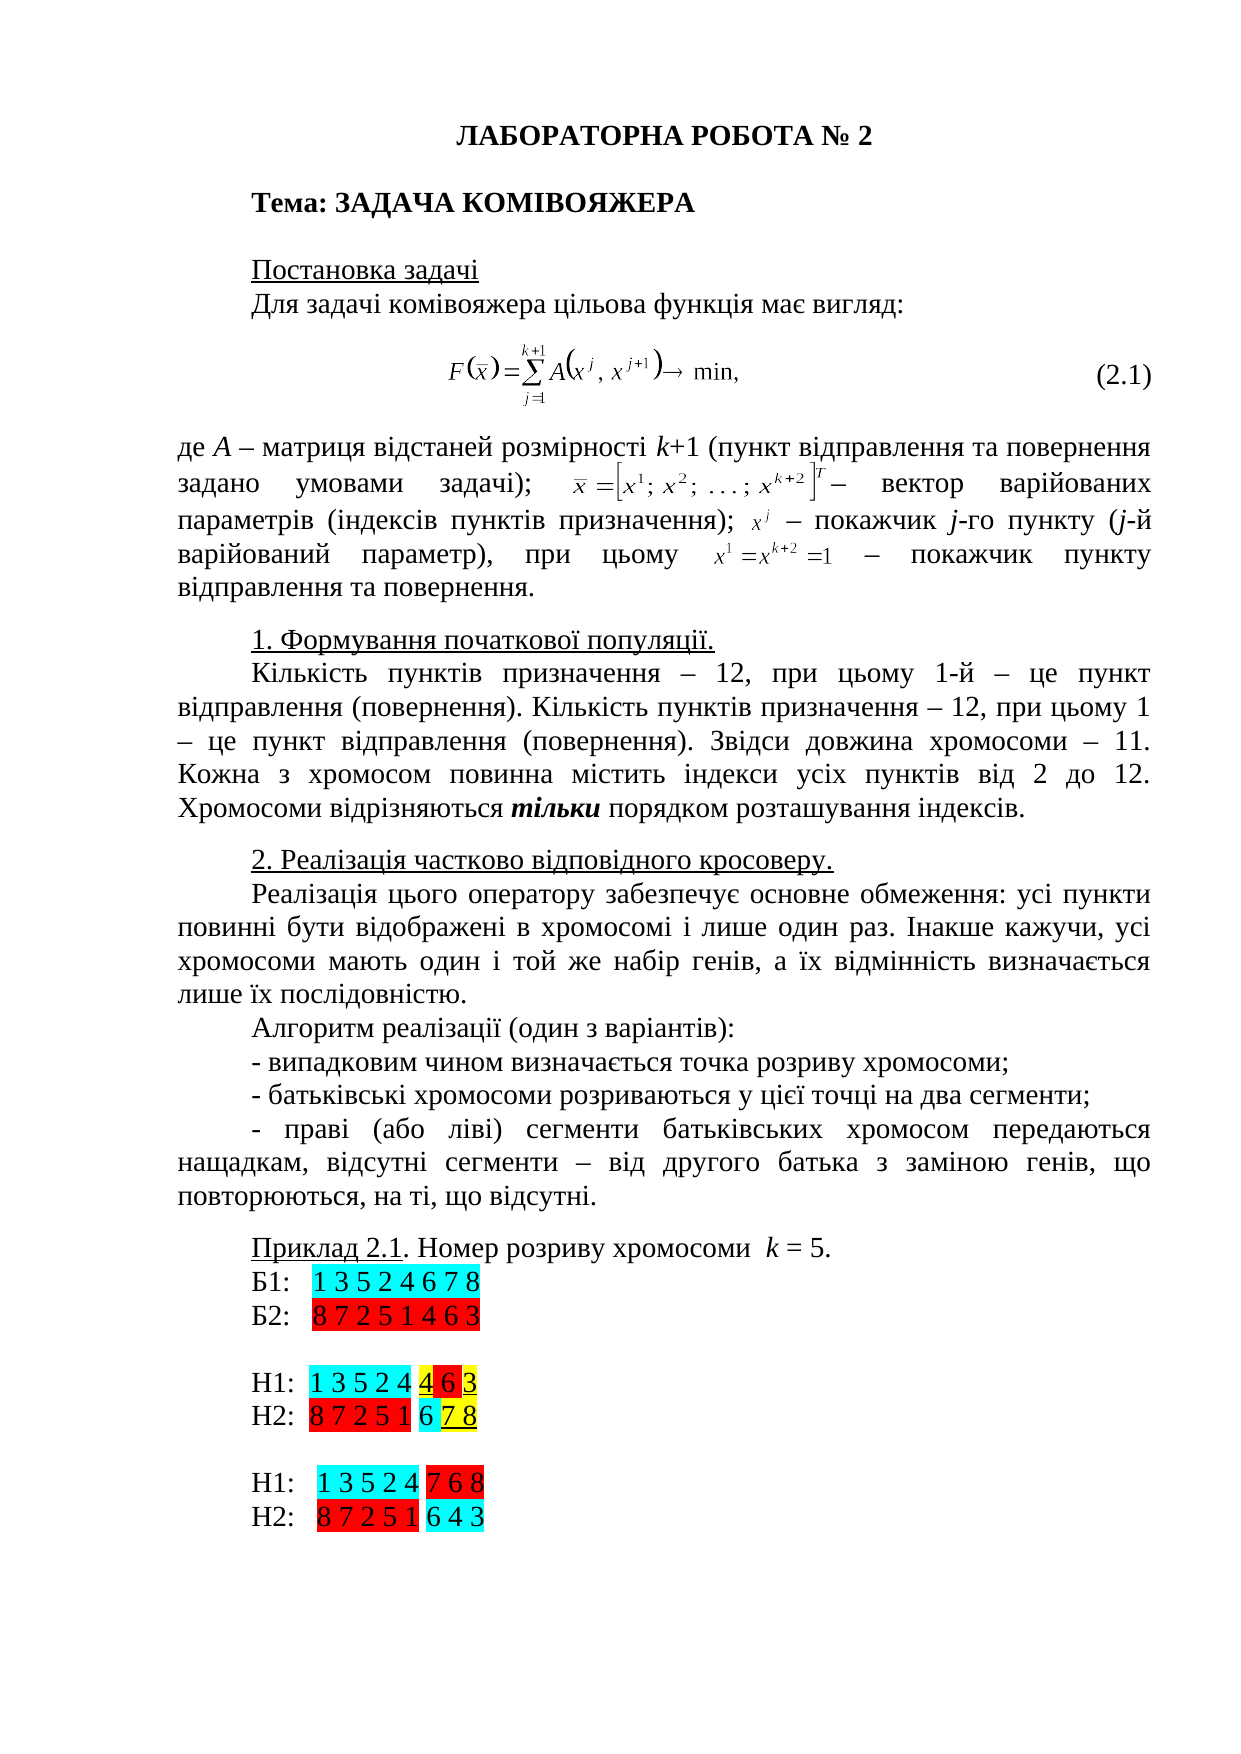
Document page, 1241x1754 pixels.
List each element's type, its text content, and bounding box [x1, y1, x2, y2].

text Для задачі комівояжера цільова функція має вигляд: [177, 286, 1152, 319]
text де А – матриця відстаней розмірності k+1 (пункт відправлення та повернення задано умовами задачі); – вектор варійованих параметрів (індексів пунктів призначення); – покажчик j-го пункту (j-й варійований параметр), при цьому – покажчик пункту відправлення та повернення. [177, 429, 1152, 603]
text 2. Реалізація частково відповідного кросоверу. [177, 842, 1152, 876]
text Н1: 1 3 5 2 4 7 6 8 [177, 1465, 1152, 1499]
text 1. Формування початкової популяції. [177, 622, 1152, 656]
text Б2: 8 7 2 5 1 4 6 3 [177, 1298, 1152, 1331]
text - батьківські хромосоми розриваються у цієї точці на два сегменти; [177, 1077, 1152, 1111]
table_header (2.1) [1021, 339, 1163, 410]
table_header [166, 339, 1021, 411]
text Тема: ЗАДАЧА КОМІВОЯЖЕРА [251, 185, 1152, 219]
text Алгоритм реалізації (один з варіантів): [177, 1010, 1152, 1044]
text - випадковим чином визначається точка розриву хромосоми; [177, 1044, 1152, 1077]
text Постановка задачі [177, 252, 1152, 286]
text ЛАБОРАТОРНА РОБОТА № 2 [177, 118, 1152, 152]
text Реалізація цього оператору забезпечує основне обмеження: усі пункти повинні бути відображені в хромосомі і лише один раз. Інакше кажучи, усі хромосоми мають один і той же набір генів, а їх відмінність визначається лише їх послідовністю. [177, 876, 1152, 1010]
text Приклад 2.1. Номер розриву хромосоми k = 5. [177, 1231, 1152, 1264]
text Б1: 1 3 5 2 4 6 7 8 [177, 1264, 1152, 1298]
text Н2: 8 7 2 5 1 6 7 8 [177, 1398, 1152, 1432]
text - праві (або ліві) сегменти батьківських хромосом передаються нащадкам, відсутні сегменти – від другого батька з заміною генів, що повторюються, на ті, що відсутні. [177, 1111, 1152, 1211]
text Кількість пунктів призначення – 12, при цьому 1-й – це пункт відправлення (повернення). Кількість пунктів призначення – 12, при цьому 1 – це пункт відправлення (повернення). Звідси довжина хромосоми – 11. Кожна з хромосом повинна містить індекси усіх пунктів від 2 до 12. Хромосоми відрізняються тільки порядком розташування індексів. [177, 656, 1152, 823]
text Н1: 1 3 5 2 4 4 6 3 [177, 1365, 1152, 1398]
text Н2: 8 7 2 5 1 6 4 3 [177, 1499, 1152, 1532]
